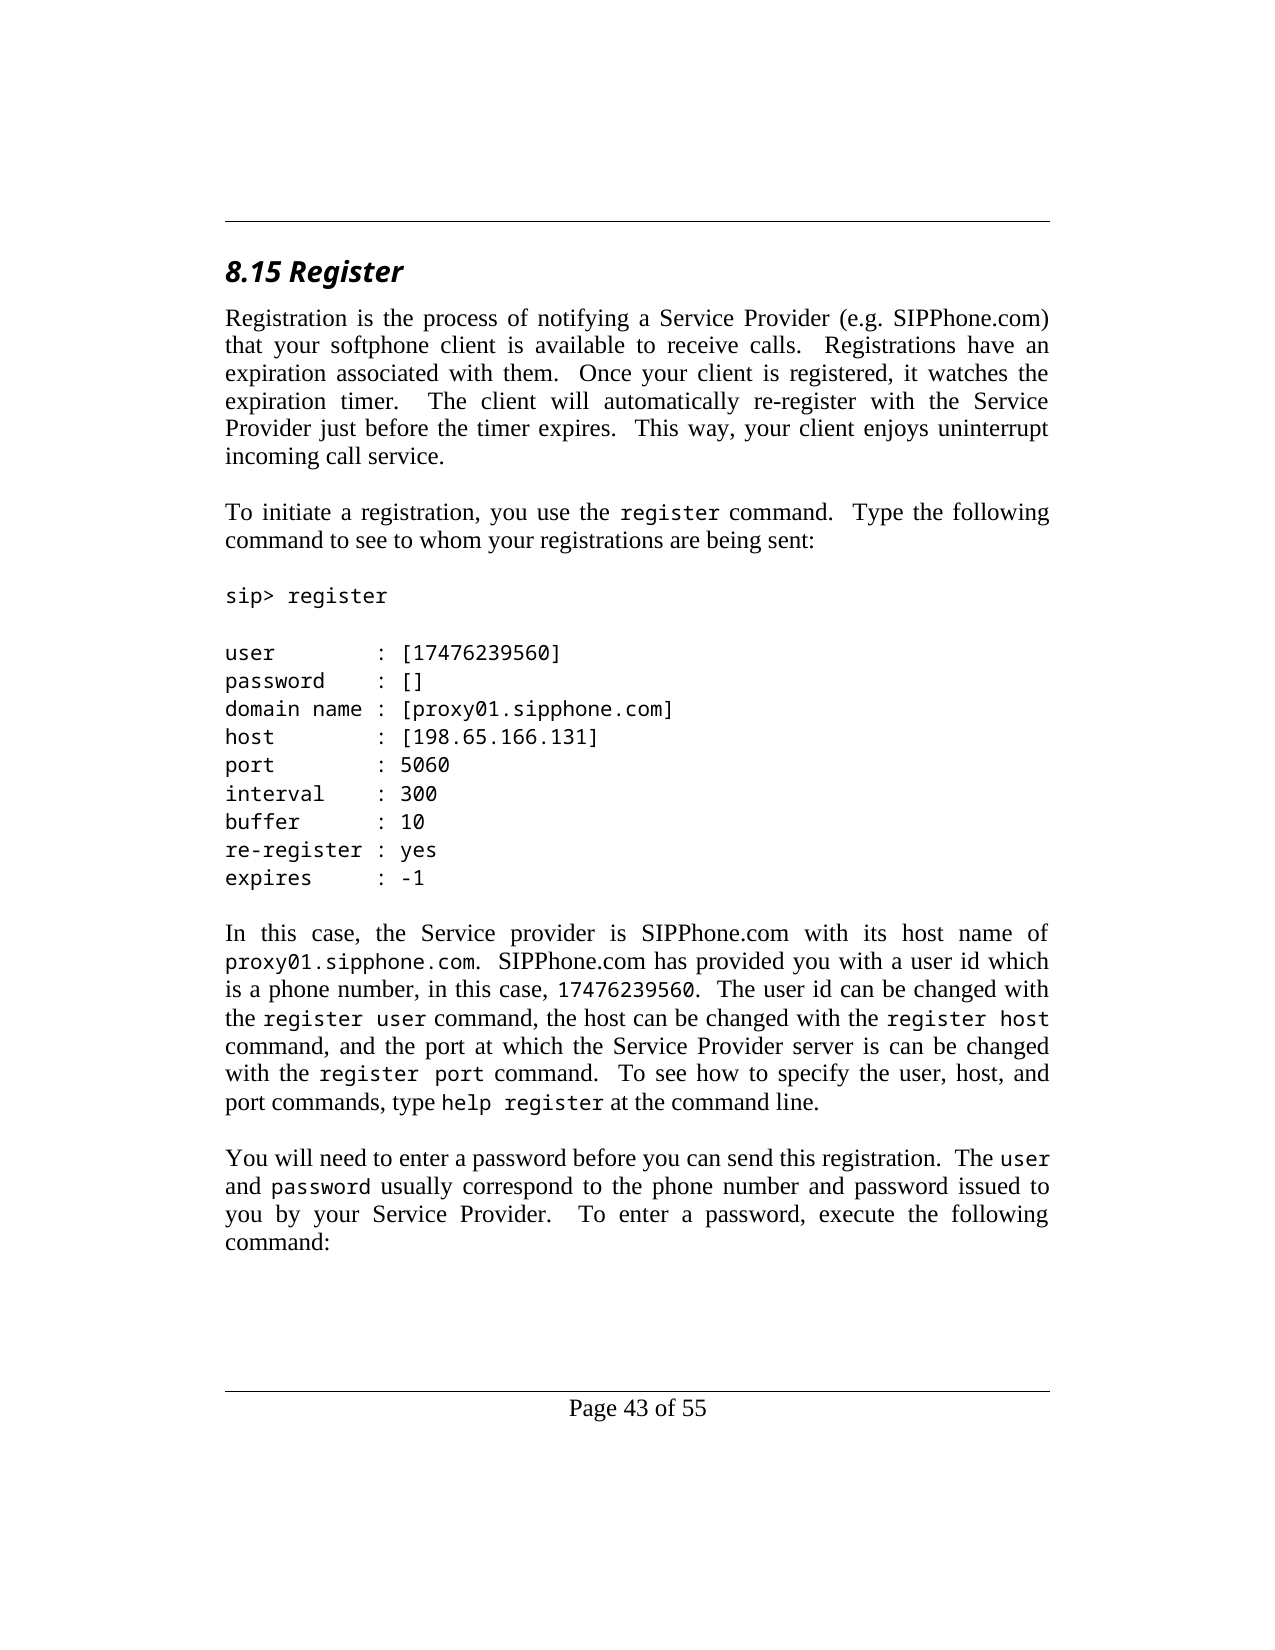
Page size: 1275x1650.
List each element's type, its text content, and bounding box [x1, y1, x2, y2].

text Registration is the process of notifying a Service Provider (e.g. SIPPhone.com) that your softphone client is available to receive calls. Registrations have an expiration associated with them. Once your client is registered, it watches the expiration timer. The client will automatically re-register with the Service Provider just before the timer expires. This way, your client enjoys uninterrupt incoming call service. [225, 304, 1050, 470]
text re-register : yes [225, 835, 1050, 863]
text interval : 300 [225, 779, 1050, 807]
text password : [] [225, 666, 1050, 694]
text You will need to enter a password before you can send this registration. The user and password usually correspond to the phone number and password issued to you by your Service Provider. To enter a password, execute the following command: [225, 1144, 1050, 1256]
text user : [17476239560] [225, 638, 1050, 666]
text To initiate a registration, you use the register command. Type the following command to see to whom your registrations are being sent: [225, 498, 1050, 553]
text In this case, the Service provider is SIPPhone.com with its host name of proxy01.sipphone.com. SIPPhone.com has provided you with a user id which is a phone number, in this case, 17476239560. The user id can be changed with the register user command, the host can be changed with the register host command, and the port at which the Service Provider server is can be changed with the register port command. To see how to specify the user, host, and port commands, type help register at the command line. [225, 919, 1050, 1116]
text port : 5060 [225, 751, 1050, 779]
text buffer : 10 [225, 807, 1050, 835]
text host : [198.65.166.131] [225, 722, 1050, 751]
text expires : -1 [225, 863, 1050, 892]
text domain name : [proxy01.sipphone.com] [225, 694, 1050, 722]
subtitle Register [225, 251, 1050, 291]
text sip> register [225, 581, 1050, 609]
